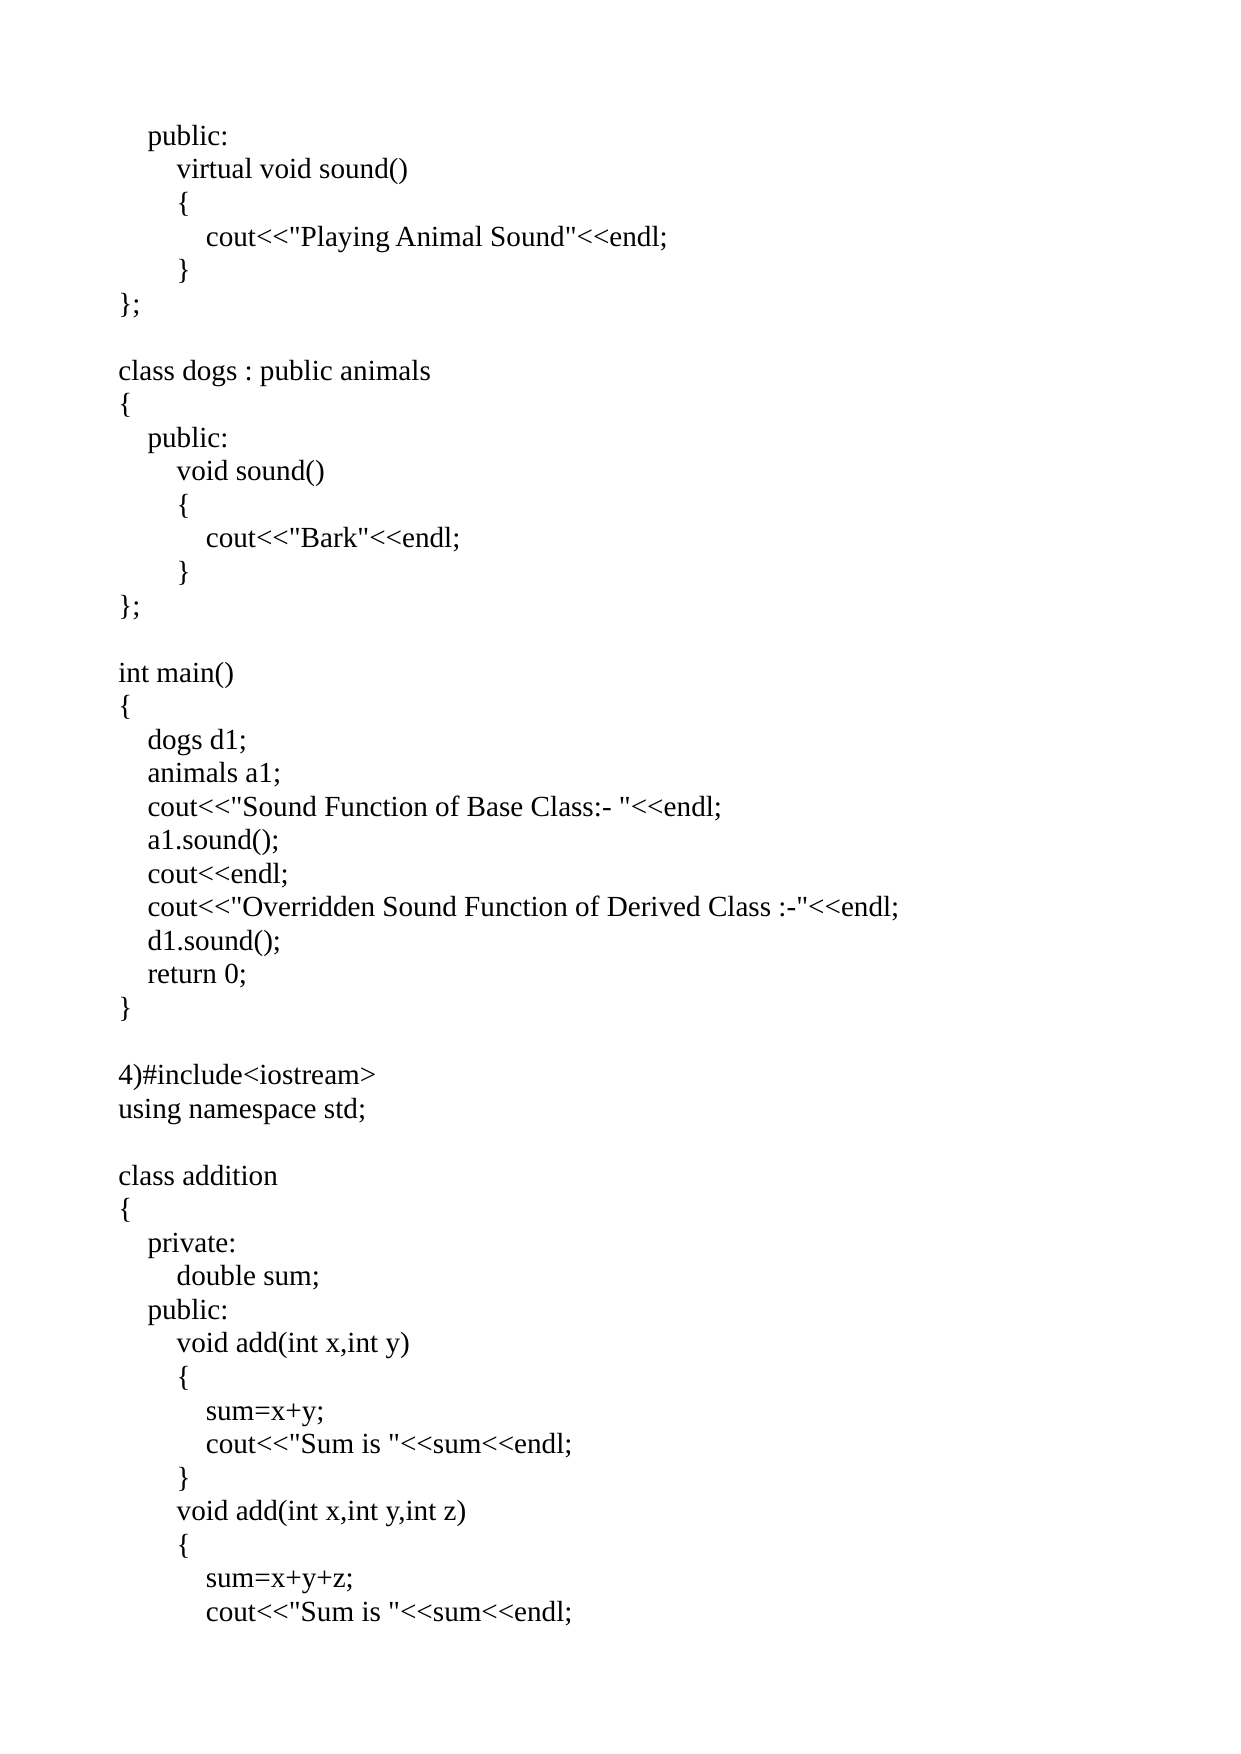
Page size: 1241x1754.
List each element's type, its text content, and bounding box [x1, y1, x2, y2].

text public: [118, 118, 1122, 152]
text { [118, 487, 1122, 521]
text public: [118, 1292, 1122, 1326]
text cout<<"Overridden Sound Function of Derived Class :-"<<endl; [118, 889, 1122, 923]
text { [118, 185, 1122, 219]
text 4)#include<iostream> [118, 1057, 1122, 1091]
text double sum; [118, 1258, 1122, 1292]
text { [118, 1527, 1122, 1560]
text sum=x+y; [118, 1393, 1122, 1426]
text { [118, 386, 1122, 420]
text cout<<"Playing Animal Sound"<<endl; [118, 219, 1122, 252]
text { [118, 1359, 1122, 1393]
text void add(int x,int y) [118, 1326, 1122, 1359]
text cout<<"Sum is "<<sum<<endl; [118, 1594, 1122, 1627]
text cout<<"Bark"<<endl; [118, 521, 1122, 554]
text public: [118, 420, 1122, 453]
text int main() [118, 655, 1122, 688]
text } [118, 990, 1122, 1024]
text }; [118, 588, 1122, 621]
text void sound() [118, 453, 1122, 487]
text } [118, 252, 1122, 286]
text cout<<"Sound Function of Base Class:- "<<endl; [118, 789, 1122, 822]
text using namespace std; [118, 1091, 1122, 1124]
text virtual void sound() [118, 152, 1122, 185]
text a1.sound(); [118, 822, 1122, 856]
text sum=x+y+z; [118, 1560, 1122, 1594]
text { [118, 688, 1122, 722]
text dogs d1; [118, 722, 1122, 755]
text }; [118, 286, 1122, 319]
text } [118, 554, 1122, 588]
text class addition [118, 1158, 1122, 1191]
text } [118, 1460, 1122, 1493]
text return 0; [118, 957, 1122, 990]
text cout<<endl; [118, 856, 1122, 889]
text { [118, 1191, 1122, 1225]
text private: [118, 1225, 1122, 1258]
text d1.sound(); [118, 923, 1122, 957]
text void add(int x,int y,int z) [118, 1493, 1122, 1527]
text animals a1; [118, 755, 1122, 789]
text cout<<"Sum is "<<sum<<endl; [118, 1426, 1122, 1460]
text class dogs : public animals [118, 353, 1122, 386]
